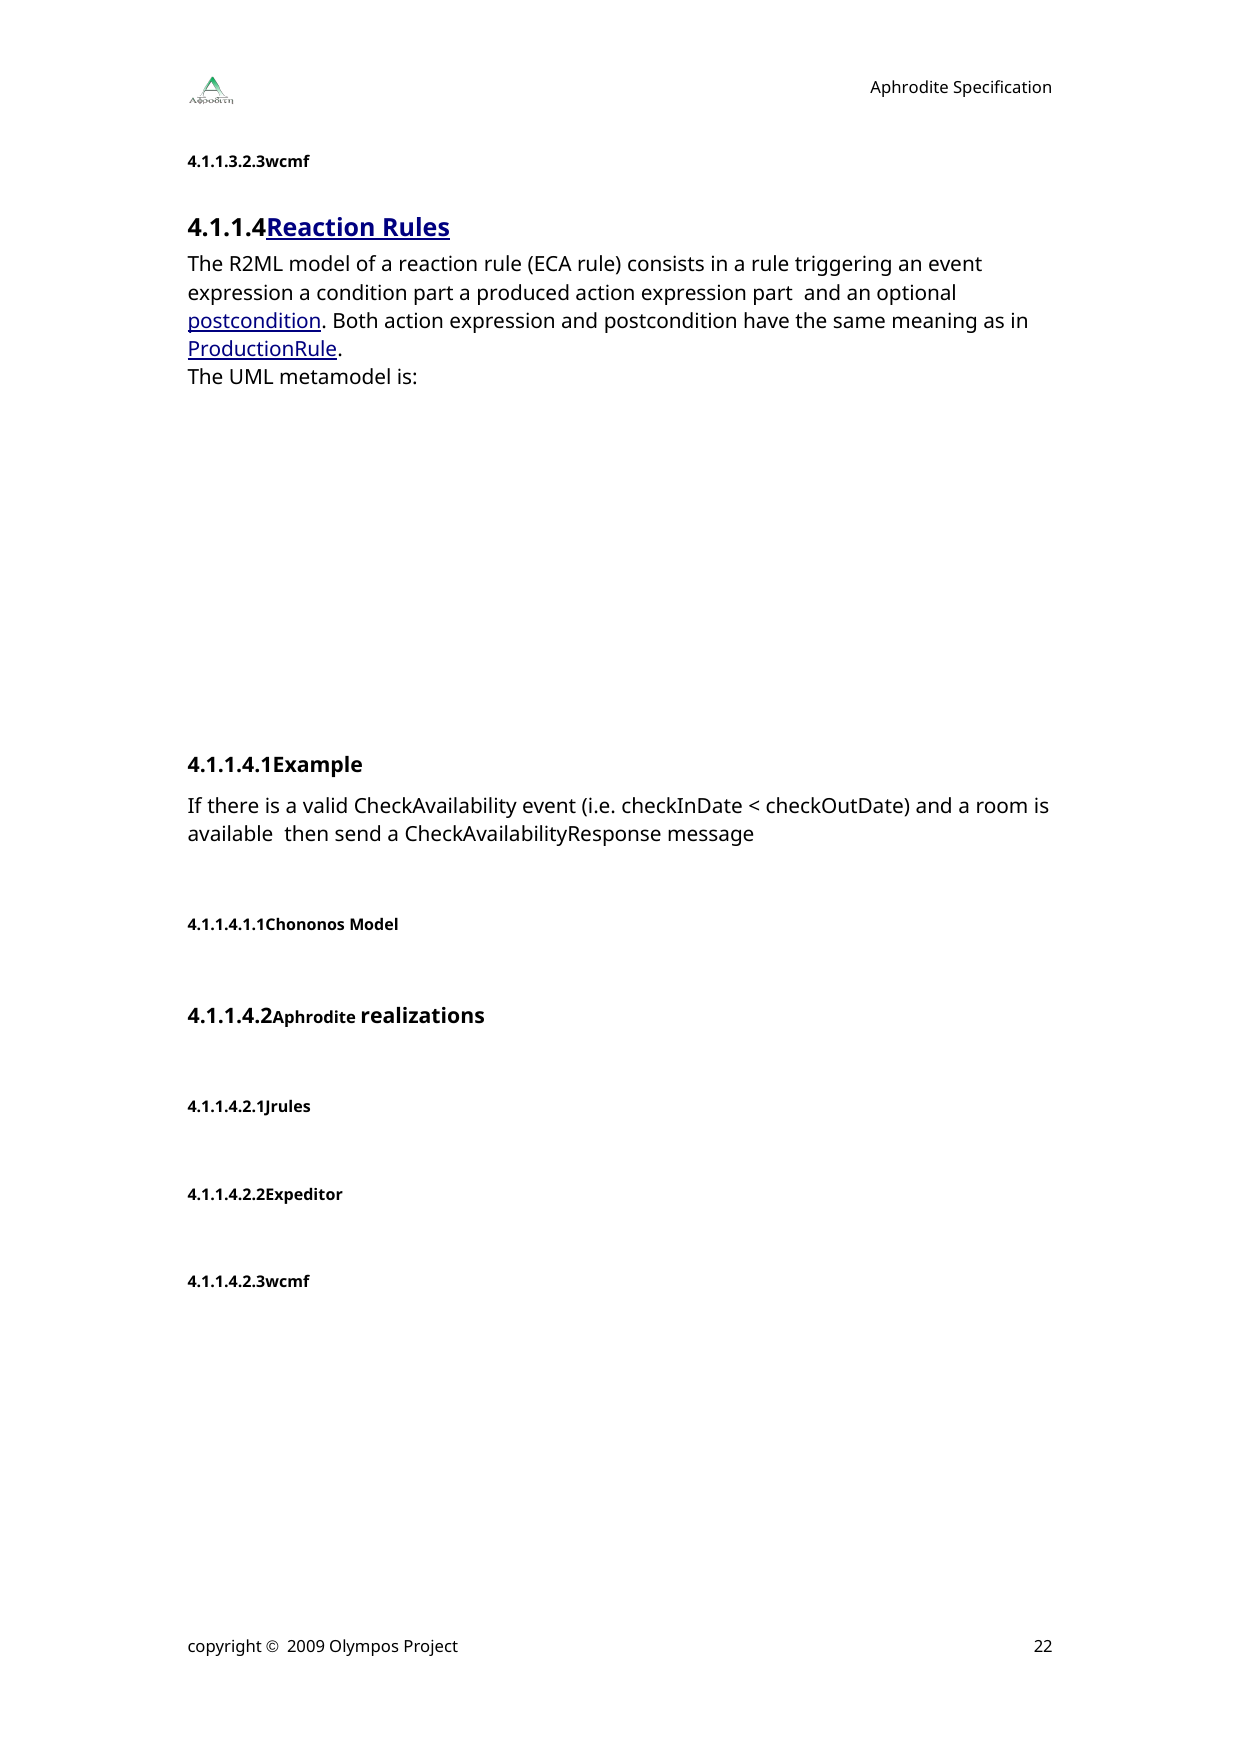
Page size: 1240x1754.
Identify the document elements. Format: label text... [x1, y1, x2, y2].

picture [188, 76, 235, 105]
subtitle Reaction Rules [187, 209, 1052, 243]
subtitle wcmf [187, 150, 1052, 172]
subtitle Jrules [187, 1096, 1052, 1117]
subtitle Aphrodite realizations [187, 1001, 1052, 1030]
subtitle Example [187, 750, 1052, 779]
text If there is a valid CheckAvailability event (i.e. checkInDate < checkOutDate) and a room is available then send a CheckAvailabilityResponse message [187, 791, 1052, 848]
subtitle Chononos Model [187, 913, 1052, 935]
subtitle wcmf [187, 1271, 1052, 1292]
text The R2ML model of a reaction rule (ECA rule) consists in a rule triggering an event expression a condition part a produced action expression part and an optional postcondition. Both action expression and postcondition have the same meaning as in ProductionRule. [187, 249, 1052, 362]
text The UML metamodel is: [187, 362, 1052, 391]
subtitle Expeditor [187, 1183, 1052, 1205]
